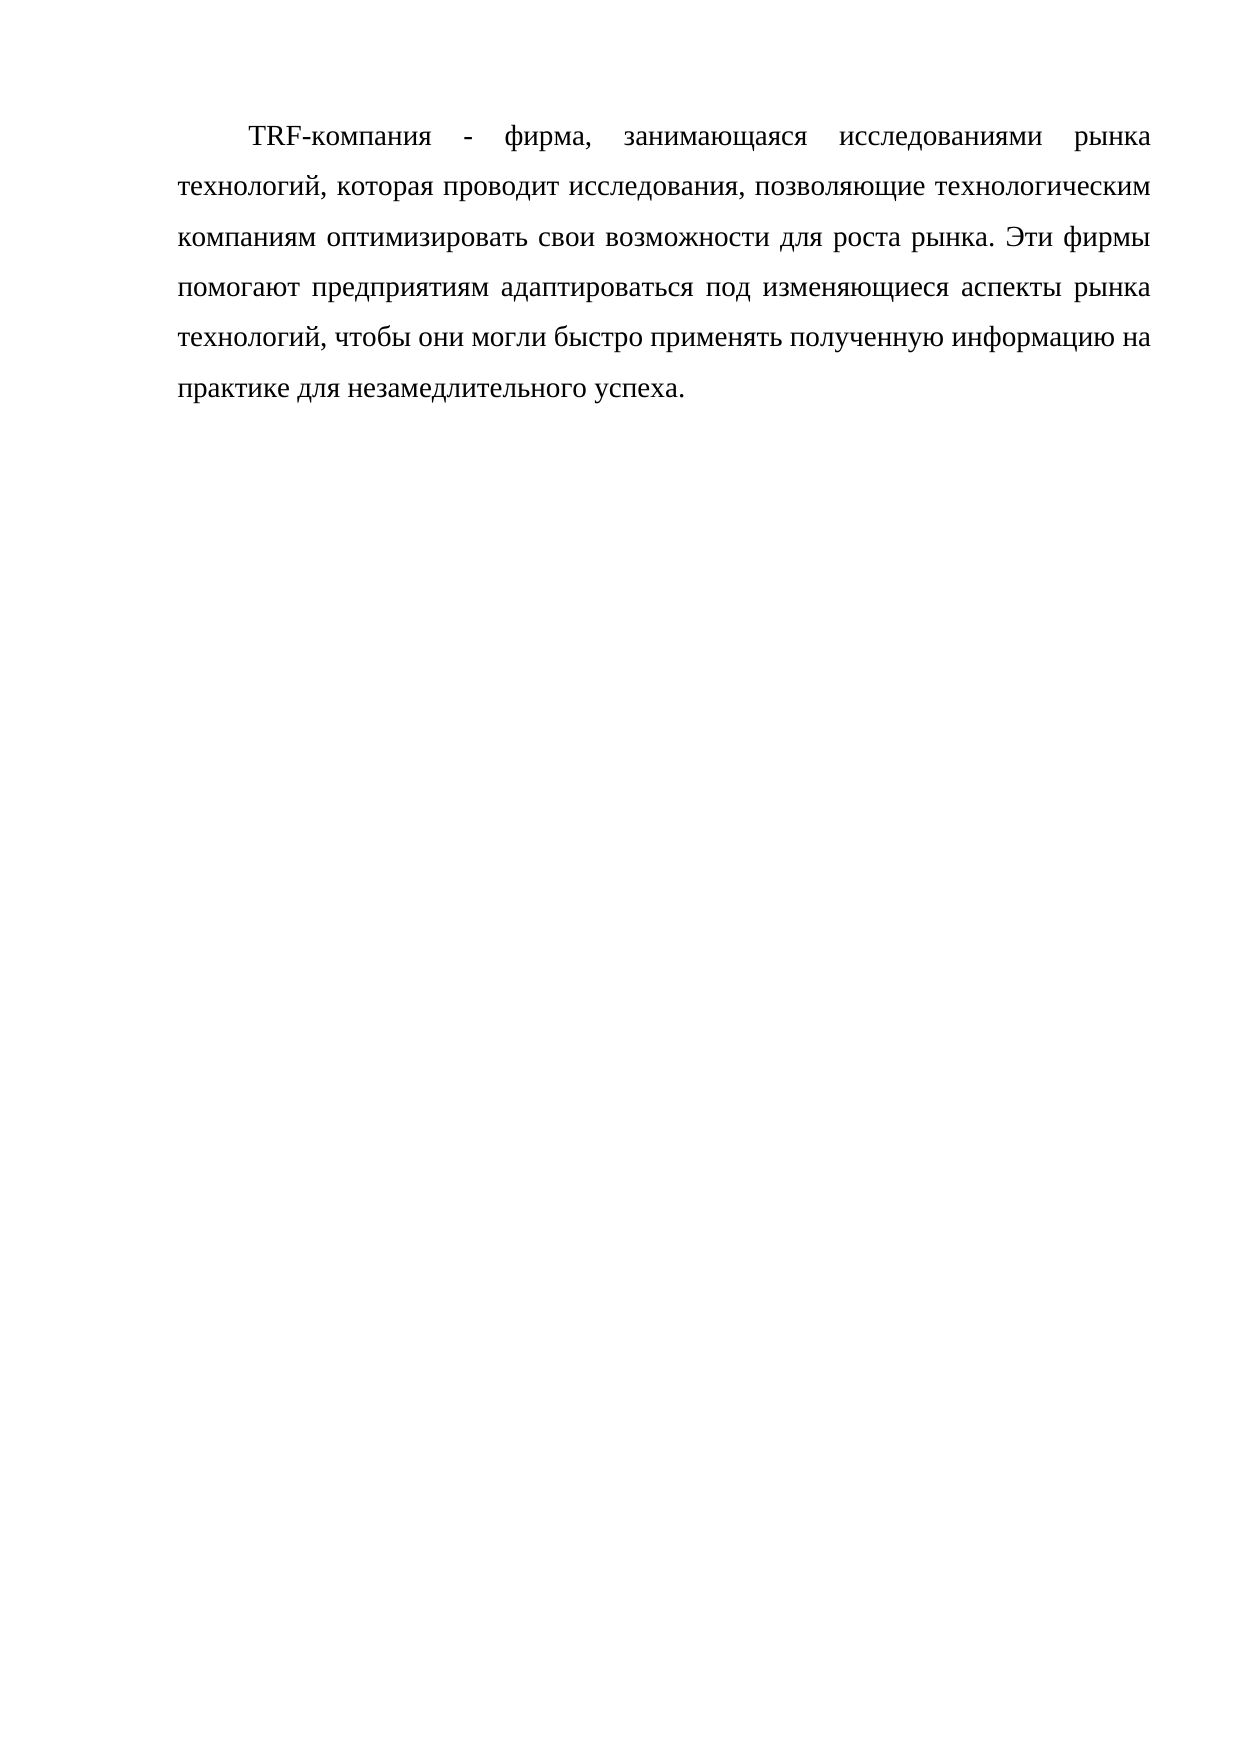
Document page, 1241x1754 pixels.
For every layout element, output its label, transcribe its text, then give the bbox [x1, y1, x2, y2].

text TRF-компания - фирма, занимающаяся исследованиями рынка технологий, которая проводит исследования, позволяющие технологическим компаниям оптимизировать свои возможности для роста рынка. Эти фирмы помогают предприятиям адаптироваться под изменяющиеся аспекты рынка технологий, чтобы они могли быстро применять полученную информацию на практике для незамедлительного успеха. [177, 118, 1152, 403]
